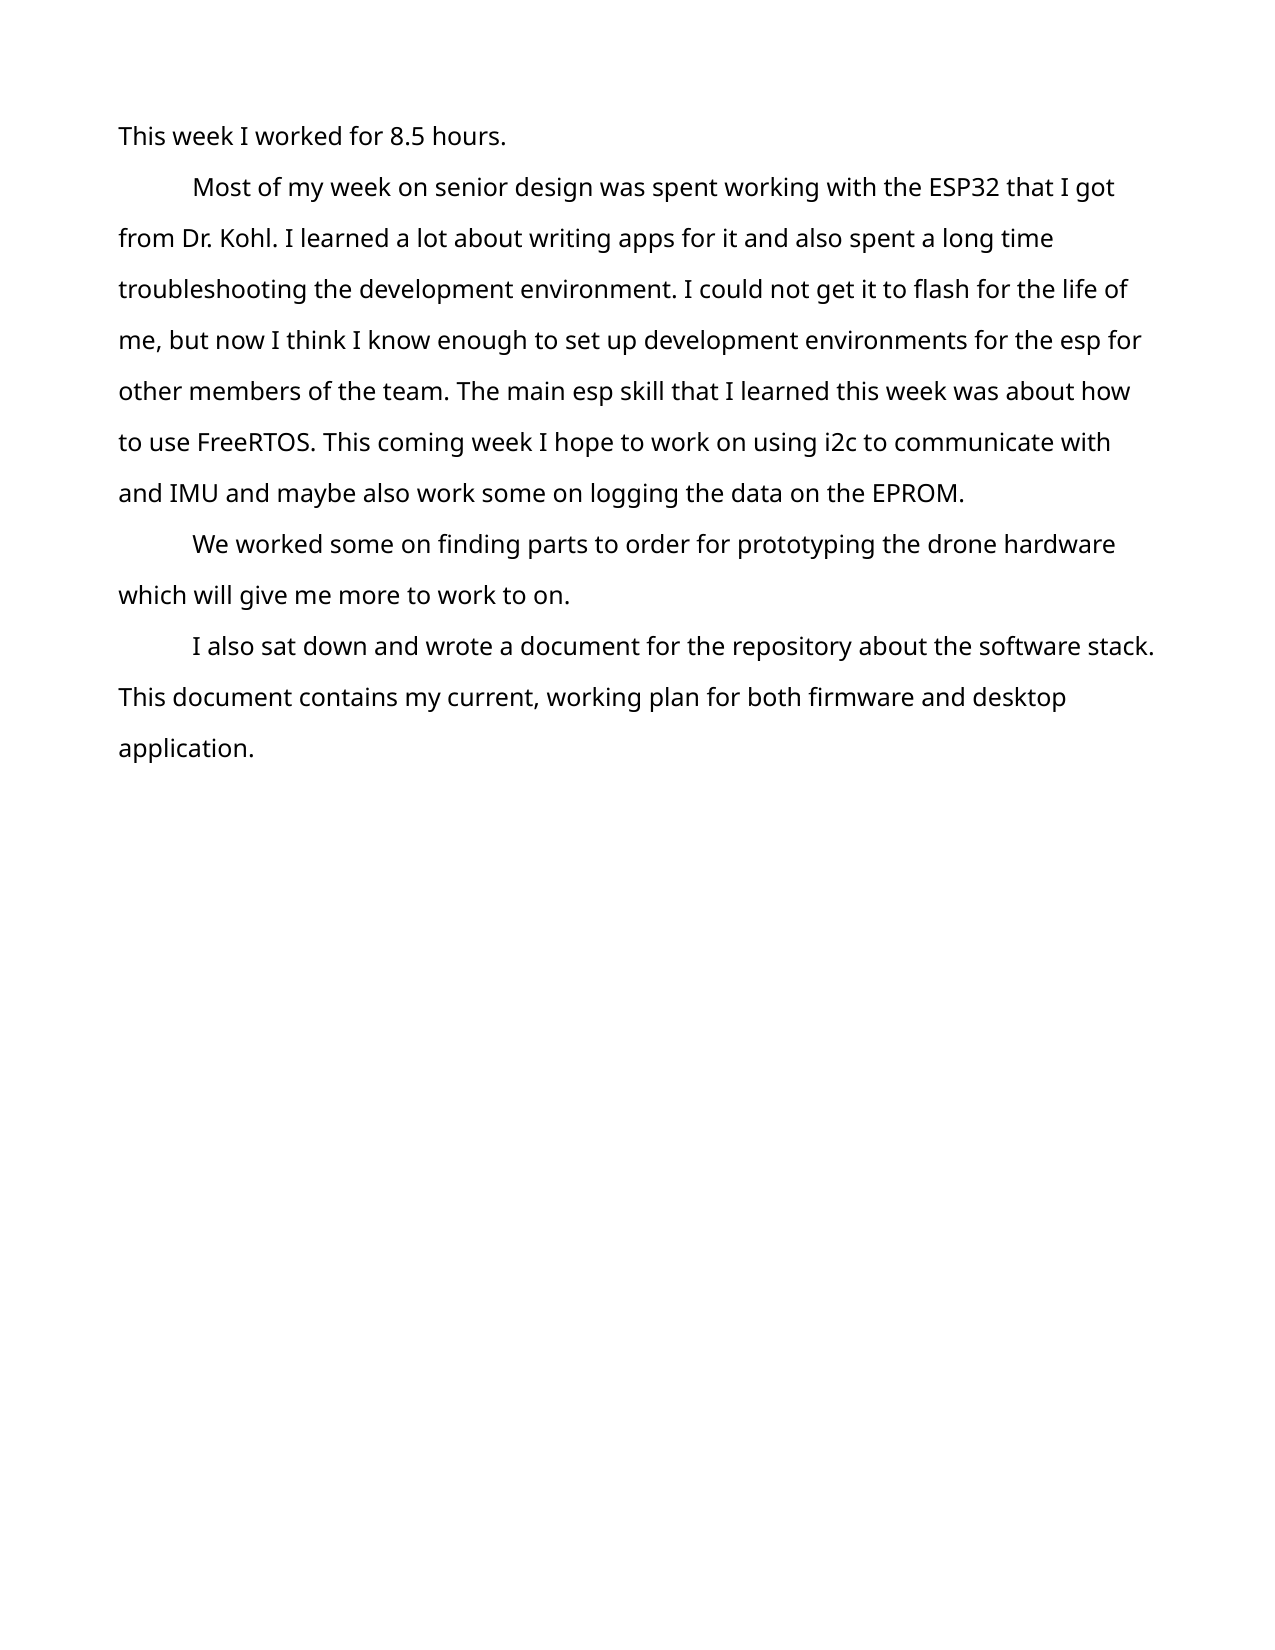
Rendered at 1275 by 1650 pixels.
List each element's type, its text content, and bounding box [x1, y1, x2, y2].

text We worked some on finding parts to order for prototyping the drone hardware which will give me more to work to on. [118, 526, 1157, 612]
text I also sat down and wrote a document for the repository about the software stack. This document contains my current, working plan for both firmware and desktop application. [118, 628, 1157, 765]
text Most of my week on senior design was spent working with the ESP32 that I got from Dr. Kohl. I learned a lot about writing apps for it and also spent a long time troubleshooting the development environment. I could not get it to flash for the life of me, but now I think I know enough to set up development environments for the esp for other members of the team. The main esp skill that I learned this week was about how to use FreeRTOS. This coming week I hope to work on using i2c to communicate with and IMU and maybe also work some on logging the data on the EPROM. [118, 169, 1157, 509]
text This week I worked for 8.5 hours. [118, 118, 1157, 152]
